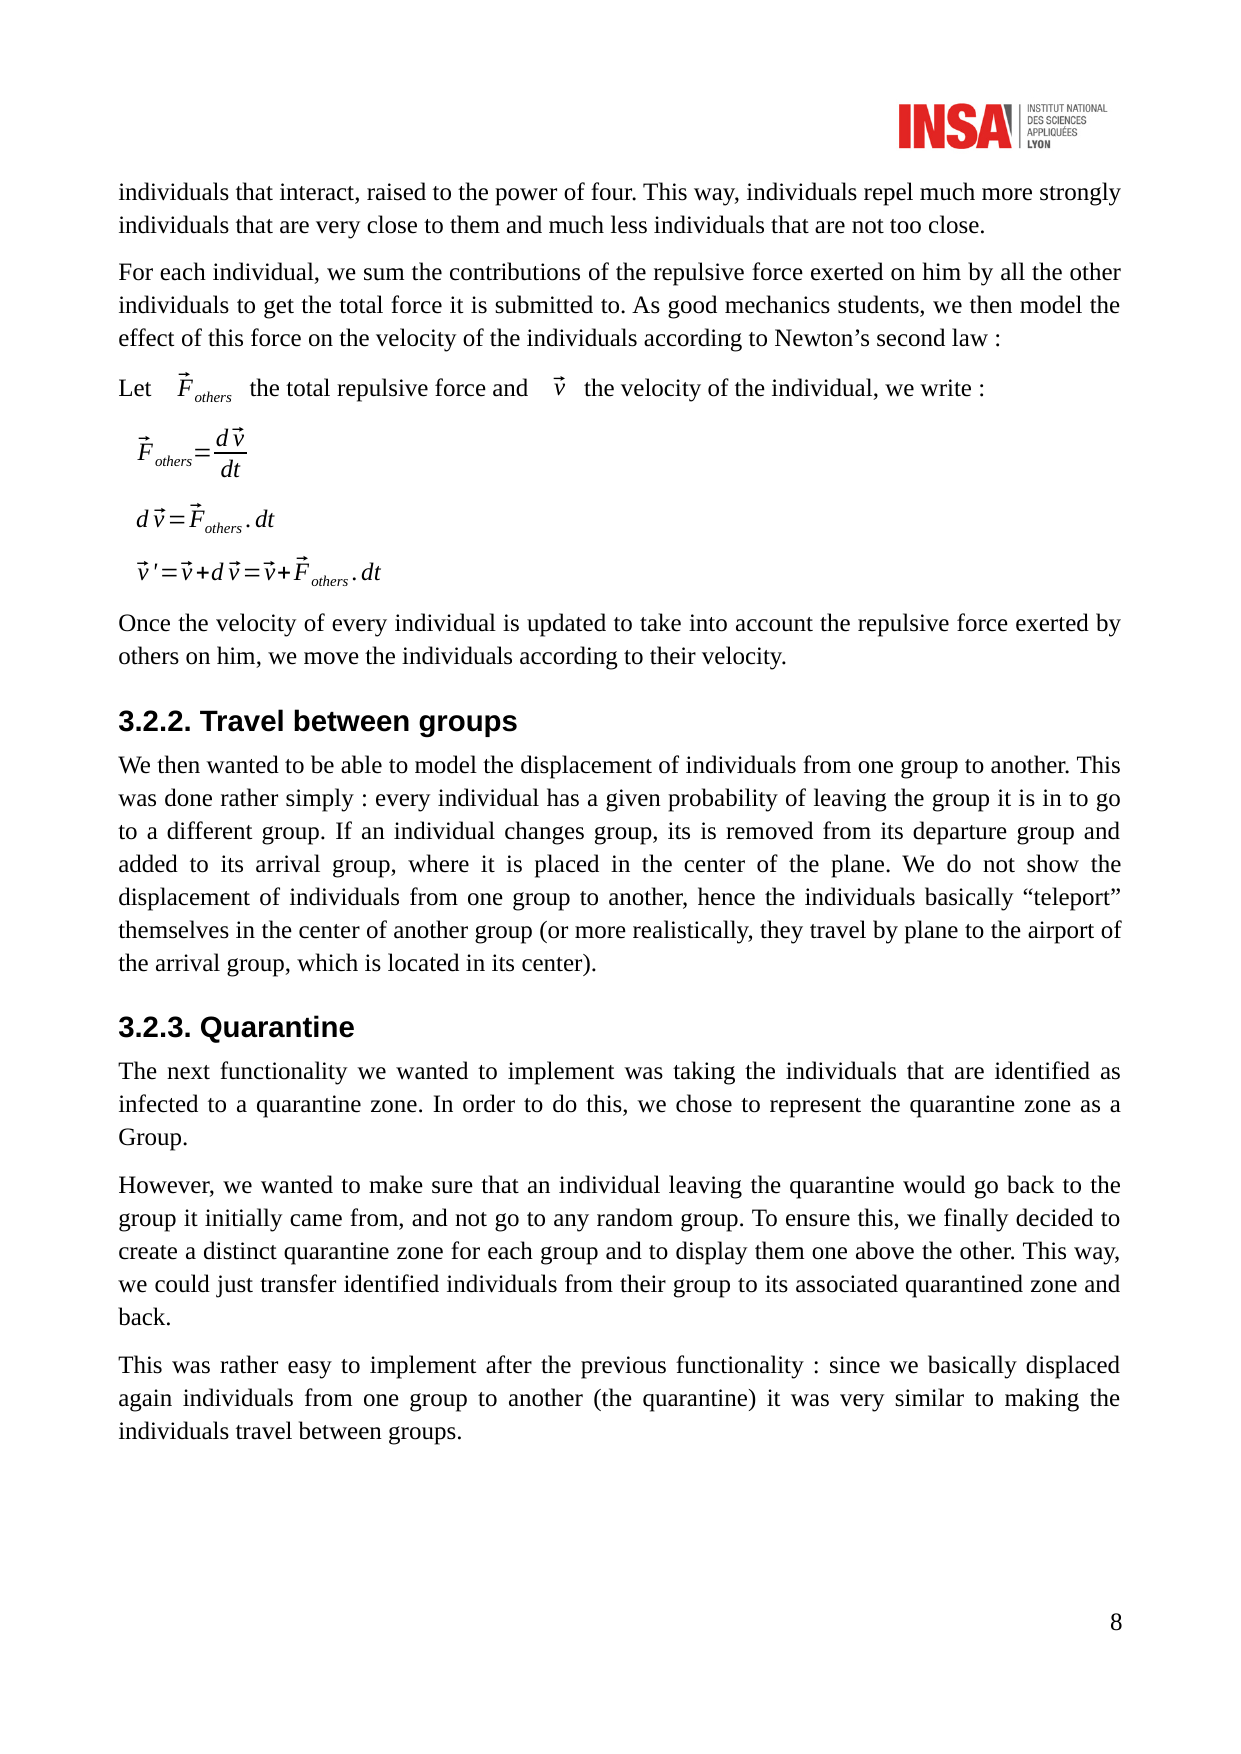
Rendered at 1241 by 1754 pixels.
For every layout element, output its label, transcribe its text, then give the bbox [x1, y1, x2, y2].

subtitle 3.2.2. Travel between groups [118, 703, 1122, 737]
text However, we wanted to make sure that an individual leaving the quarantine would go back to the group it initially came from, and not go to any random group. To ensure this, we finally decided to create a distinct quarantine zone for each group and to display them one above the other. This way, we could just transfer identified individuals from their group to its associated quarantined zone and back. [118, 1170, 1122, 1331]
text Let the total repulsive force and the velocity of the individual, we write : [118, 371, 1122, 405]
text Once the velocity of every individual is updated to take into account the repulsive force exerted by others on him, we move the individuals according to their velocity. [118, 608, 1122, 670]
subtitle 3.2.3. Quarantine [118, 1010, 1122, 1044]
text We then wanted to be able to model the displacement of individuals from one group to another. This was done rather simply : every individual has a given probability of leaving the group it is in to go to a different group. If an individual changes group, its is removed from its departure group and added to its arrival group, where it is placed in the center of the plane. We do not show the displacement of individuals from one group to another, hence the individuals basically “teleport” themselves in the center of another group (or more realistically, they travel by plane to the airport of the arrival group, which is located in its center). [118, 750, 1122, 977]
text This was rather easy to implement after the previous functionality : since we basically displaced again individuals from one group to another (the quarantine) it was very similar to making the individuals travel between groups. [118, 1350, 1122, 1444]
picture [891, 86, 1114, 167]
text For each individual, we sum the contributions of the repulsive force exerted on him by all the other individuals to get the total force it is submitted to. As good mechanics students, we then model the effect of this force on the velocity of the individuals according to Newton’s second law : [118, 257, 1122, 352]
text The next functionality we wanted to implement was taking the individuals that are identified as infected to a quarantine zone. In order to do this, we chose to represent the quarantine zone as a Group. [118, 1056, 1122, 1151]
text individuals that interact, raised to the power of four. This way, individuals repel much more strongly individuals that are very close to them and much less individuals that are not too close. [118, 177, 1122, 239]
